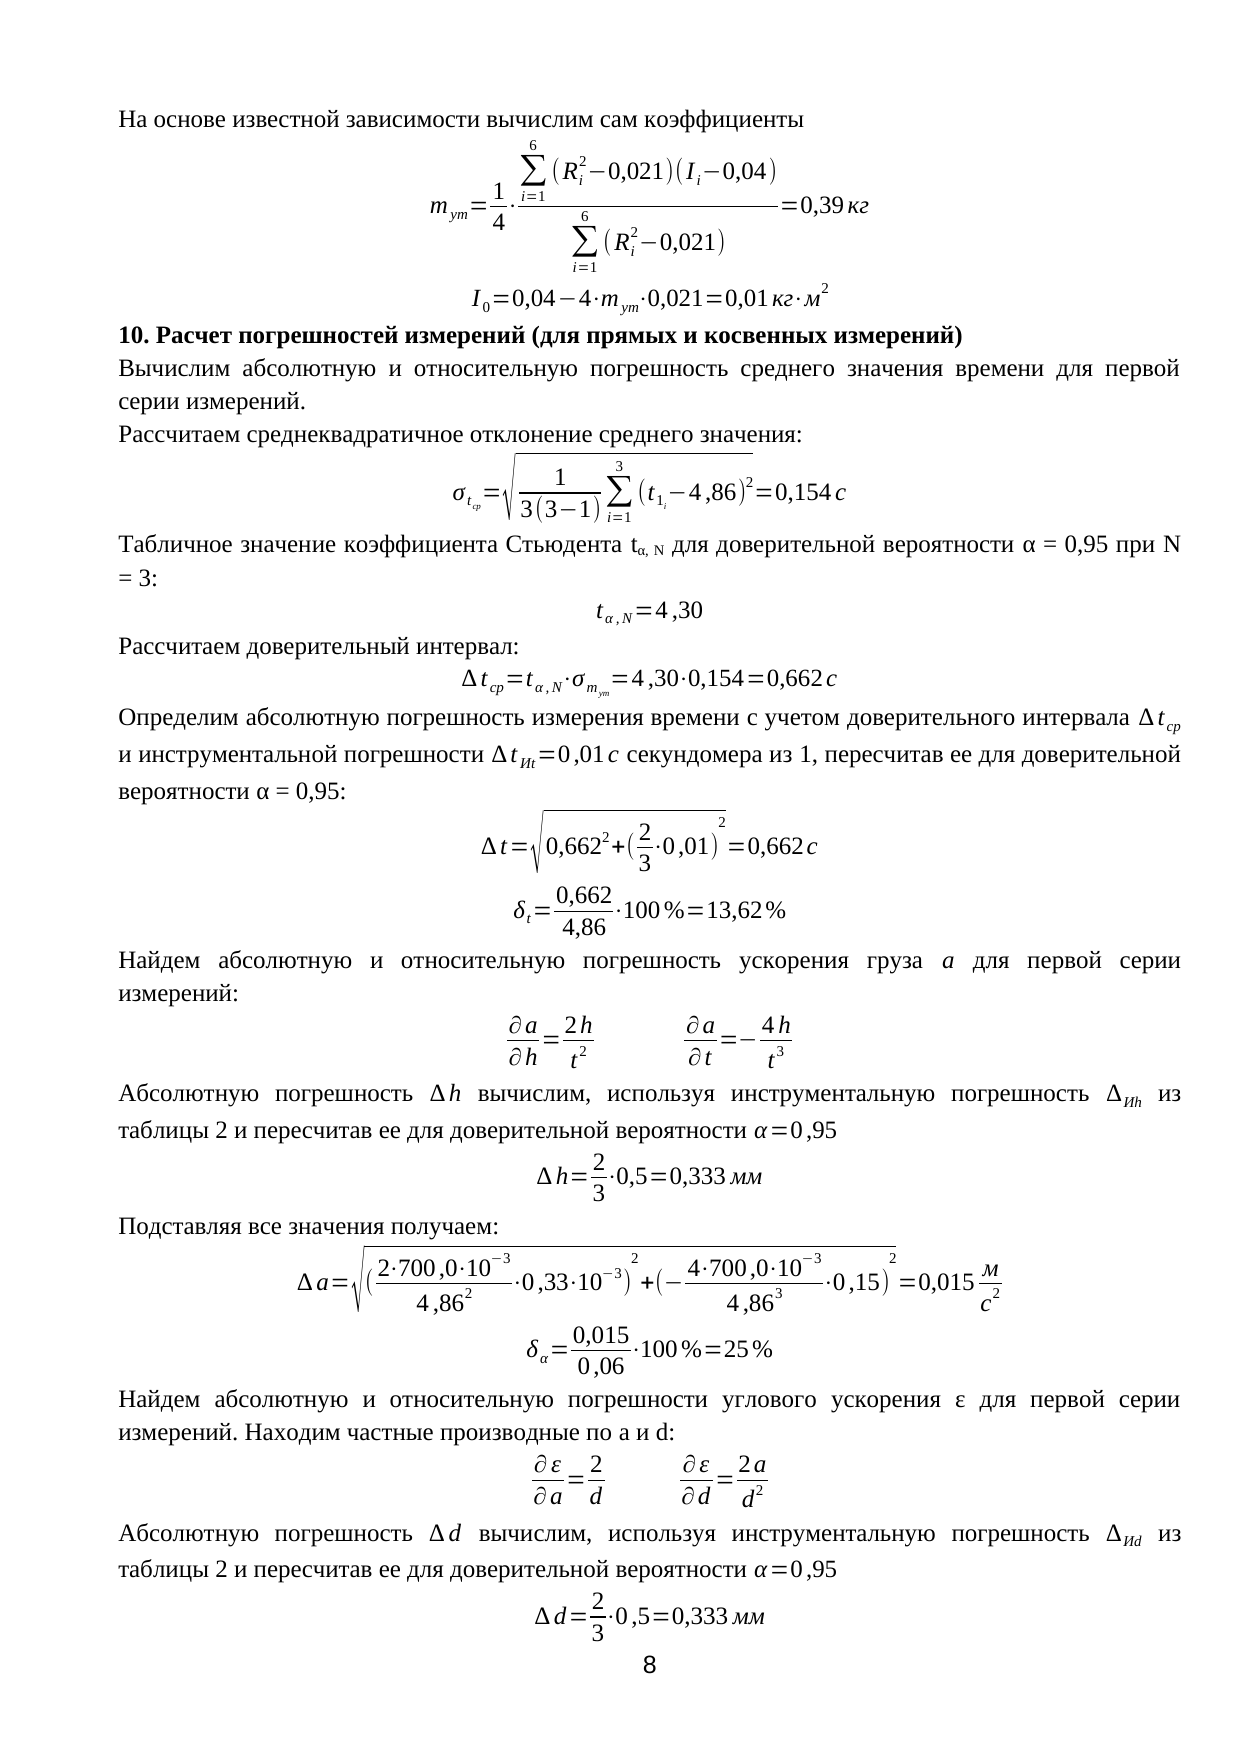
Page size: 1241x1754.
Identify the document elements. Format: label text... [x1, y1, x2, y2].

text Рассчитаем доверительный интервал: [118, 631, 1181, 660]
text Найдем абсолютную и относительную погрешности углового ускорения ε для первой серии измерений. Находим частные производные по a и d: [118, 1384, 1181, 1446]
text Найдем абсолютную и относительную погрешность ускорения груза для первой серии измерений: [118, 945, 1181, 1007]
text Абсолютную погрешность вычислим, используя инструментальную погрешность из таблицы 2 и пересчитав ее для доверительной вероятности [118, 1518, 1181, 1583]
text Подставляя все значения получаем: [118, 1211, 1181, 1240]
text Рассчитаем среднеквадратичное отклонение среднего значения: [118, 419, 1181, 447]
text Табличное значение коэффициента Стьюдента tα, N для доверительной вероятности α = 0,95 при N = 3: [118, 529, 1181, 591]
text Определим абсолютную погрешность измерения времени с учетом доверительного интервала и инструментальной погрешности секундомера из Таблица 1, пересчитав ее для доверительной вероятности α = 0,95: [118, 702, 1181, 805]
text На основе известной зависимости вычислим сам коэффициенты [118, 104, 1181, 132]
text Абсолютную погрешность вычислим, используя инструментальную погрешность из таблицы 2 и пересчитав ее для доверительной вероятности [118, 1078, 1181, 1144]
text Вычислим абсолютную и относительную погрешность среднего значения времени для первой серии измерений. [118, 353, 1181, 414]
text 10. Расчет погрешностей измерений (для прямых и косвенных измерений) [118, 320, 1181, 348]
